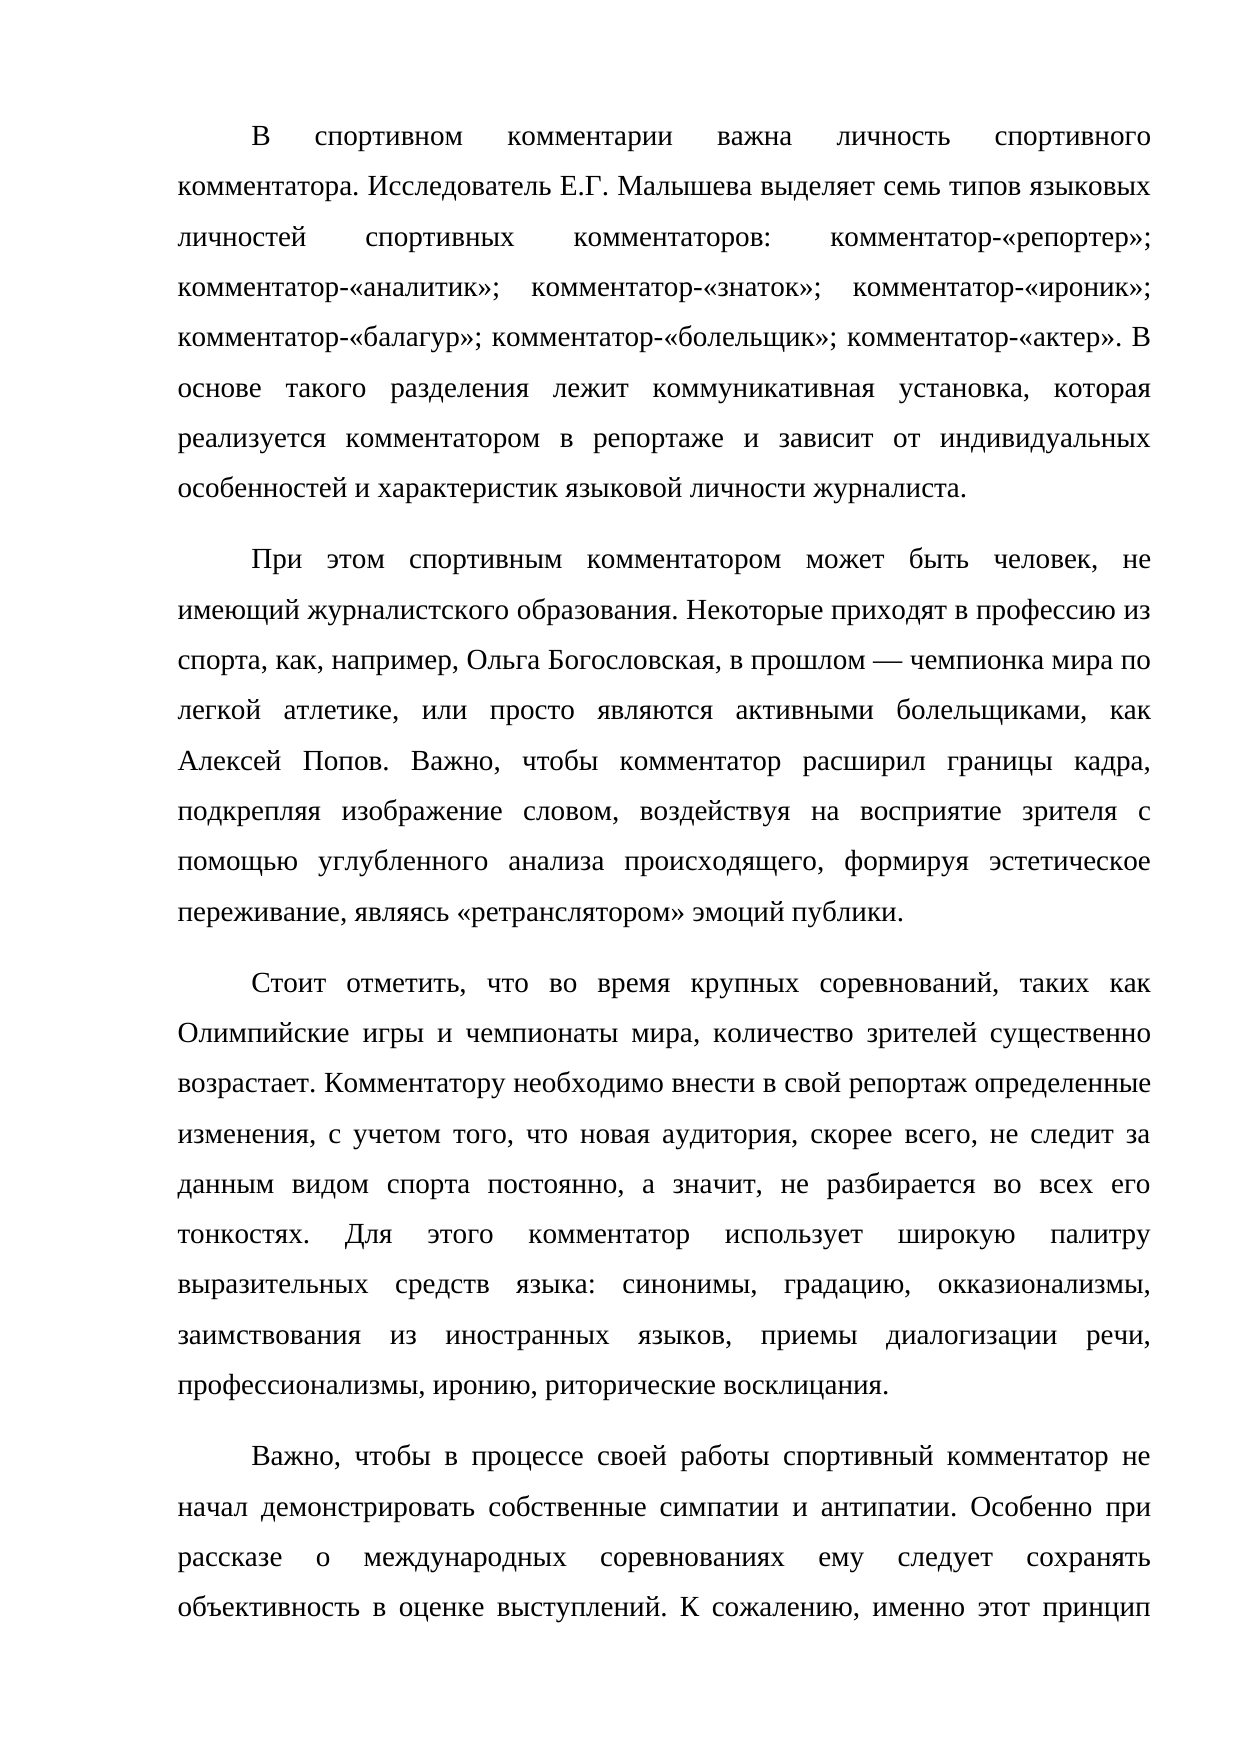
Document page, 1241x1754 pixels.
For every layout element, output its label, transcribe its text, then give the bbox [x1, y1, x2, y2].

text Стоит отметить, что во время крупных соревнований, таких как Олимпийские игры и чемпионаты мира, количество зрителей существенно возрастает. Комментатору необходимо внести в свой репортаж определенные изменения, с учетом того, что новая аудитория, скорее всего, не следит за данным видом спорта постоянно, а значит, не разбирается во всех его тонкостях. Для этого комментатор использует широкую палитру выразительных средств языка: синонимы, градацию, окказионализмы, заимствования из иностранных языков, приемы диалогизации речи, профессионализмы, иронию, риторические восклицания. [177, 965, 1152, 1401]
text Важно, чтобы в процессе своей работы спортивный комментатор не начал демонстрировать собственные симпатии и антипатии. Особенно при рассказе о международных соревнованиях ему следует сохранять объективность в оценке выступлений. К сожалению, именно этот принцип [177, 1438, 1152, 1623]
text При этом спортивным комментатором может быть человек, не имеющий журналистского образования. Некоторые приходят в профессию из спорта, как, например, Ольга Богословская, в прошлом — чемпионка мира по легкой атлетике, или просто являются активными болельщиками, как Алексей Попов. Важно, чтобы комментатор расширил границы кадра, подкрепляя изображение словом, воздействуя на восприятие зрителя с помощью углубленного анализа происходящего, формируя эстетическое переживание, являясь «ретранслятором» эмоций публики. [177, 541, 1152, 927]
text В спортивном комментарии важна личность спортивного комментатора. Исследователь Е.Г. Малышева выделяет семь типов языковых личностей спортивных комментаторов: комментатор-«репортер»; комментатор-«аналитик»; комментатор-«знаток»; комментатор-«ироник»; комментатор-«балагур»; комментатор-«болельщик»; комментатор-«актер». В основе такого разделения лежит коммуникативная установка, которая реализуется комментатором в репортаже и зависит от индивидуальных особенностей и характеристик языковой личности журналиста. [177, 118, 1152, 504]
